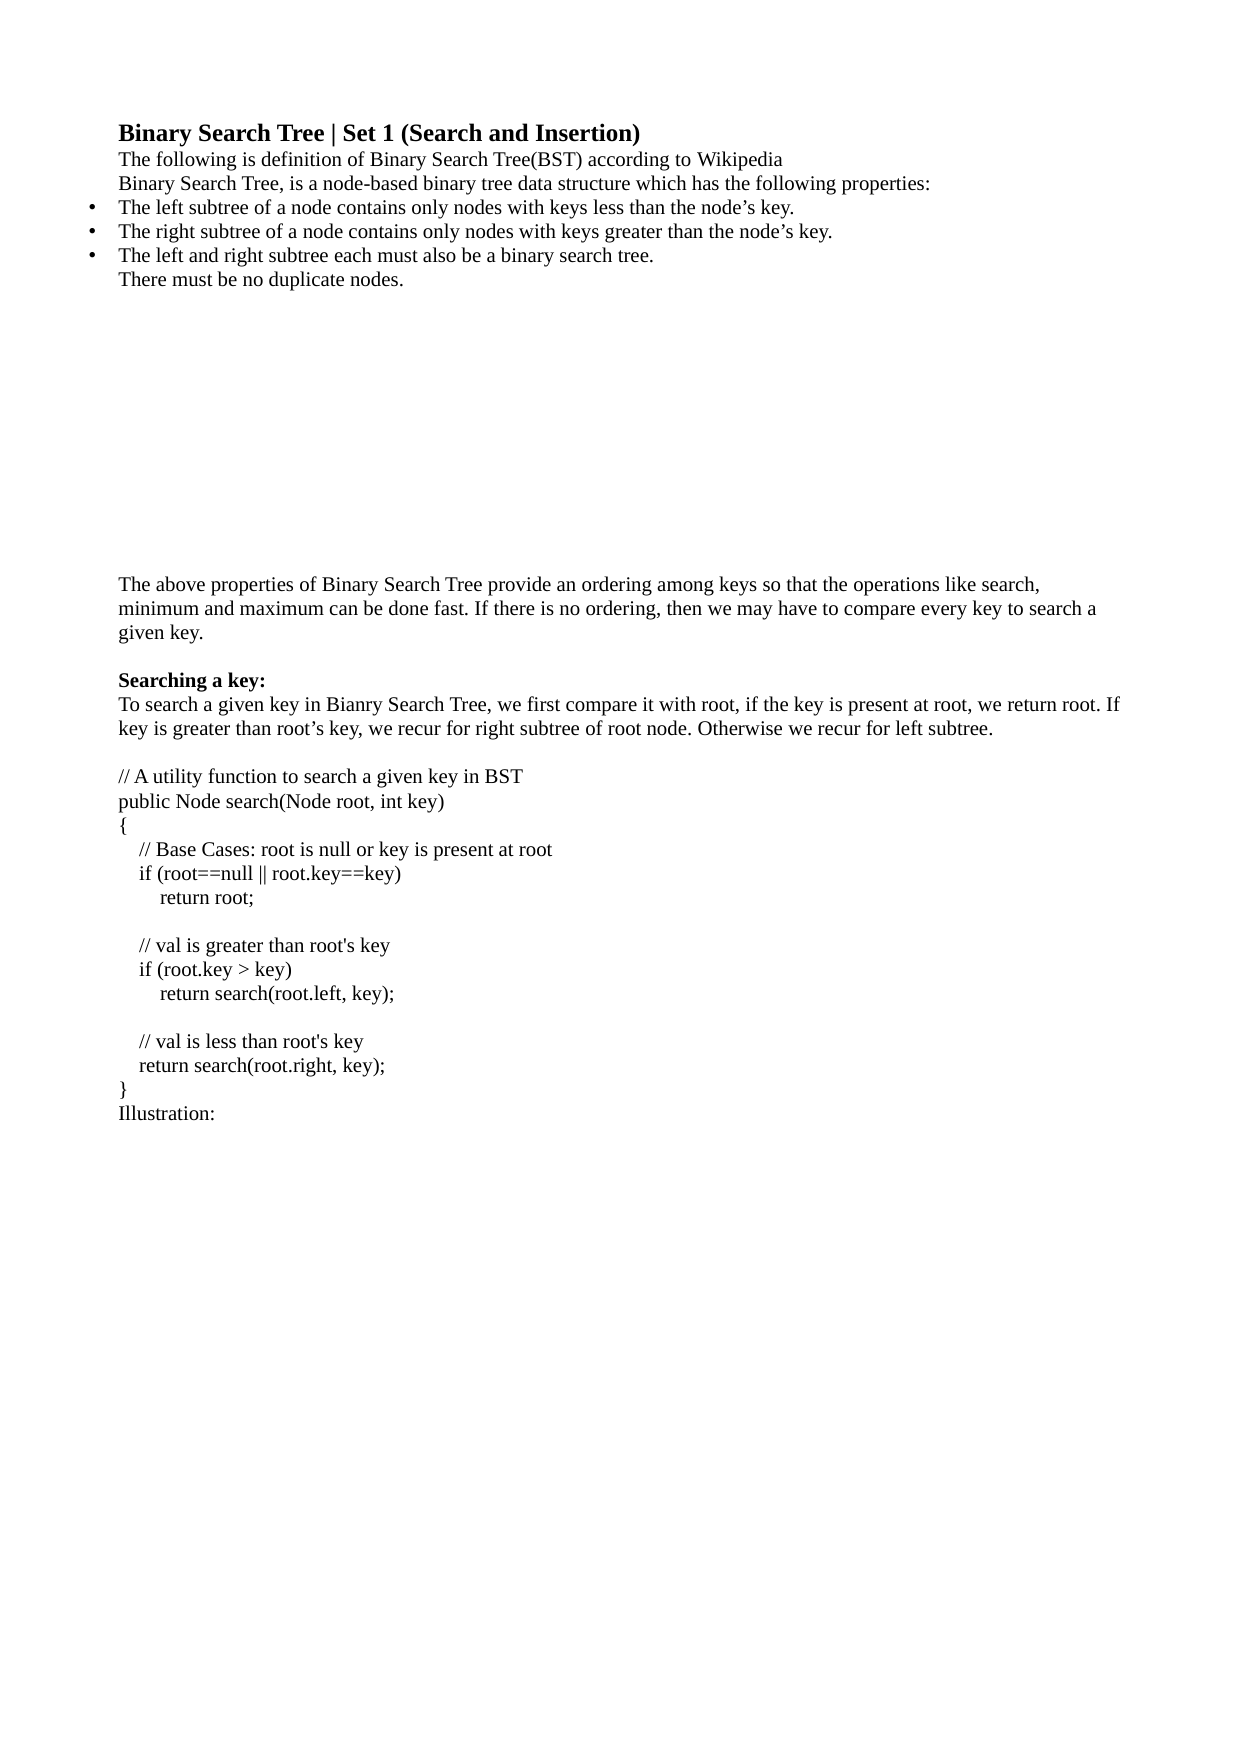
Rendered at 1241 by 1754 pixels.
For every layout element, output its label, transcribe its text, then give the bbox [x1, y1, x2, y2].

list The right subtree of a node contains only nodes with keys greater than the node’s key. [118, 219, 1122, 243]
text Binary Search Tree, is a node-based binary tree data structure which has the following properties: [118, 171, 1122, 195]
list The left and right subtree each must also be a binary search tree. There must be no duplicate nodes. [118, 243, 1122, 291]
text The following is definition of Binary Search Tree(BST) according to Wikipedia [118, 147, 1122, 171]
text Binary Search Tree | Set 1 (Search and Insertion) [118, 118, 1122, 147]
text Searching a key: To search a given key in Bianry Search Tree, we first compare it with root, if the key is present at root, we return root. If key is greater than root’s key, we recur for right subtree of root node. Otherwise we recur for left subtree. [118, 668, 1122, 740]
text Illustration: [118, 1101, 1122, 1615]
list The left subtree of a node contains only nodes with keys less than the node’s key. [118, 195, 1122, 219]
text The above properties of Binary Search Tree provide an ordering among keys so that the operations like search, minimum and maximum can be done fast. If there is no ordering, then we may have to compare every key to search a given key. [118, 572, 1122, 644]
table_header // A utility function to search a given key in BST public Node search(Node root, int key) { // Base Cases: root is null or key is present at root if (root==null || root.key==key) return root; // val is greater than root's key if (root.key > key) return search(root.left, key); // val is less than root's key return search(root.right, key); } [118, 765, 918, 1101]
